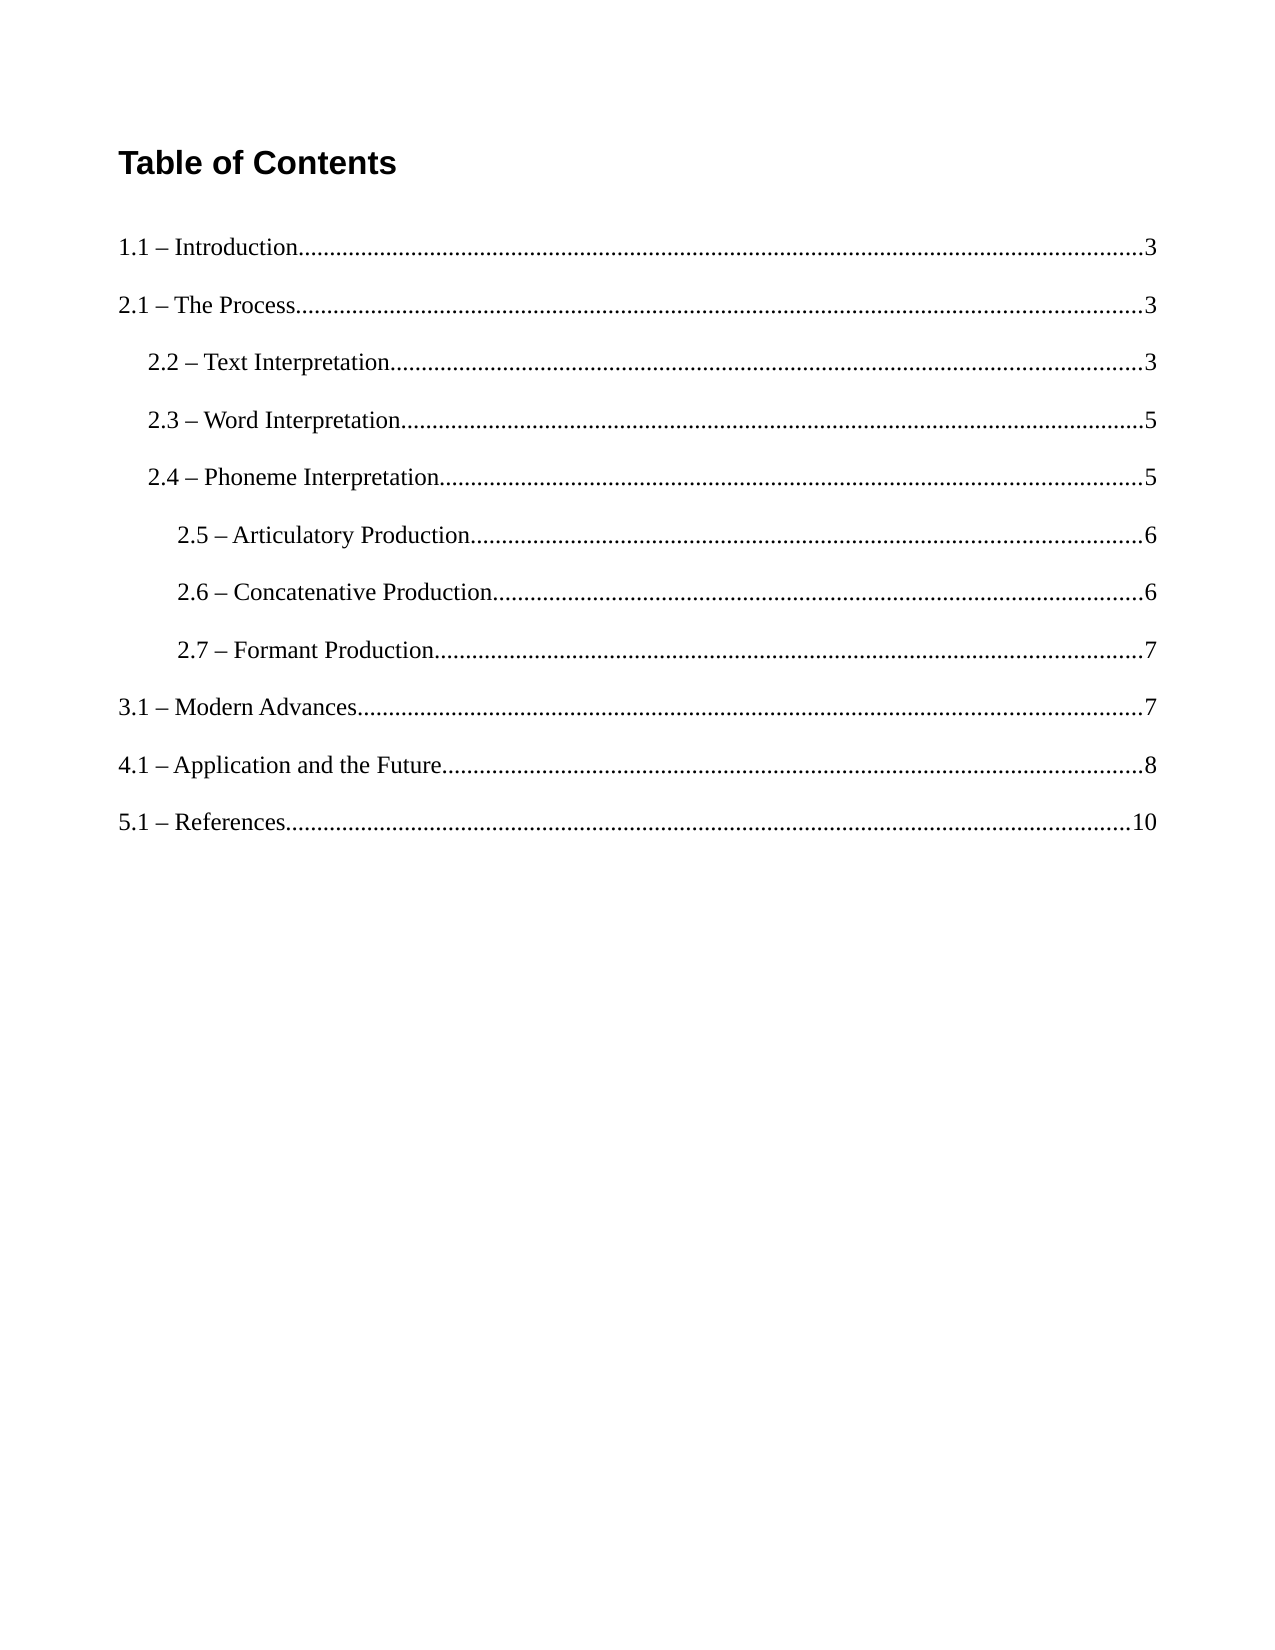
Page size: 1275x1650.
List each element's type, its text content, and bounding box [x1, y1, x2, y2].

text 4.1 – Application and the Future 8 [118, 750, 1157, 779]
text 2.4 – Phoneme Interpretation 5 [148, 462, 1157, 491]
text 2.3 – Word Interpretation 5 [148, 405, 1157, 434]
text 2.6 – Concatenative Production 6 [177, 577, 1157, 606]
text 1.1 – Introduction 3 [118, 232, 1157, 261]
text 5.1 – References 10 [118, 807, 1157, 836]
text 3.1 – Modern Advances 7 [118, 692, 1157, 721]
text 2.2 – Text Interpretation 3 [148, 347, 1157, 376]
text 2.5 – Articulatory Production 6 [177, 520, 1157, 549]
text 2.1 – The Process 3 [118, 290, 1157, 319]
subtitle Table of Contents [118, 143, 1157, 182]
text 2.7 – Formant Production 7 [177, 635, 1157, 664]
